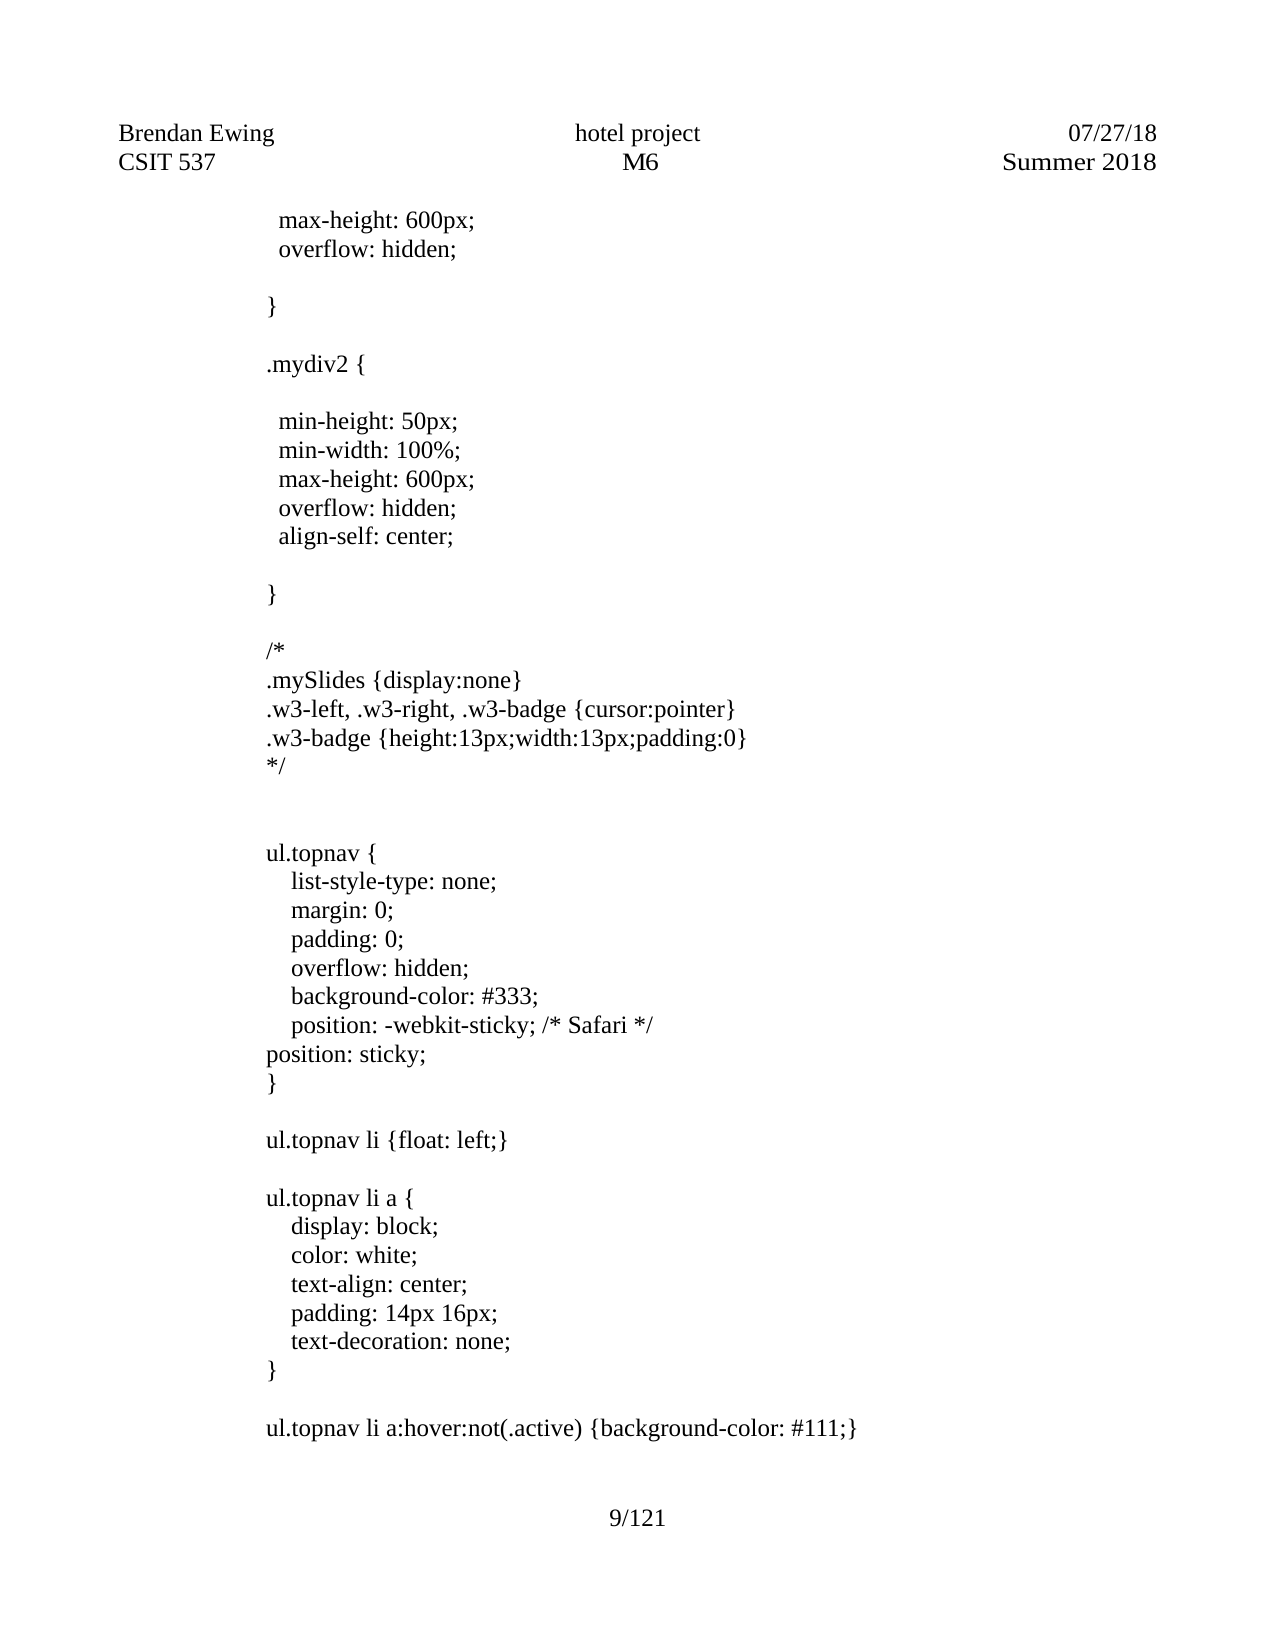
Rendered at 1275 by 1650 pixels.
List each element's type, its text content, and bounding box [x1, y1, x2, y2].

text overflow: hidden; [118, 234, 1157, 263]
text .mySlides {display:none} [118, 665, 1157, 694]
text ul.topnav li a { [118, 1183, 1157, 1211]
text .w3-left, .w3-right, .w3-badge {cursor:pointer} [118, 694, 1157, 723]
text min-width: 100%; [118, 435, 1157, 464]
text } [118, 1068, 1157, 1096]
text ul.topnav li a:hover:not(.active) {background-color: #111;} [118, 1413, 1157, 1441]
text overflow: hidden; [118, 953, 1157, 981]
text display: block; [118, 1211, 1157, 1240]
text position: sticky; [118, 1039, 1157, 1068]
text } [118, 1355, 1157, 1384]
text position: -webkit-sticky; /* Safari */ [118, 1010, 1157, 1039]
text overflow: hidden; [118, 493, 1157, 521]
text max-height: 600px; [118, 205, 1157, 234]
text text-align: center; [118, 1269, 1157, 1298]
text min-height: 50px; [118, 406, 1157, 435]
text list-style-type: none; [118, 866, 1157, 895]
text } [118, 291, 1157, 320]
text align-self: center; [118, 521, 1157, 550]
text } [118, 579, 1157, 608]
text .w3-badge {height:13px;width:13px;padding:0} [118, 723, 1157, 751]
text padding: 0; [118, 924, 1157, 953]
text text-decoration: none; [118, 1326, 1157, 1355]
text margin: 0; [118, 895, 1157, 924]
text background-color: #333; [118, 981, 1157, 1010]
text color: white; [118, 1240, 1157, 1269]
text max-height: 600px; [118, 464, 1157, 493]
text padding: 14px 16px; [118, 1298, 1157, 1326]
text ul.topnav { [118, 838, 1157, 866]
text .mydiv2 { [118, 349, 1157, 378]
text */ [118, 751, 1157, 780]
text /* [118, 636, 1157, 665]
text ul.topnav li {float: left;} [118, 1125, 1157, 1154]
